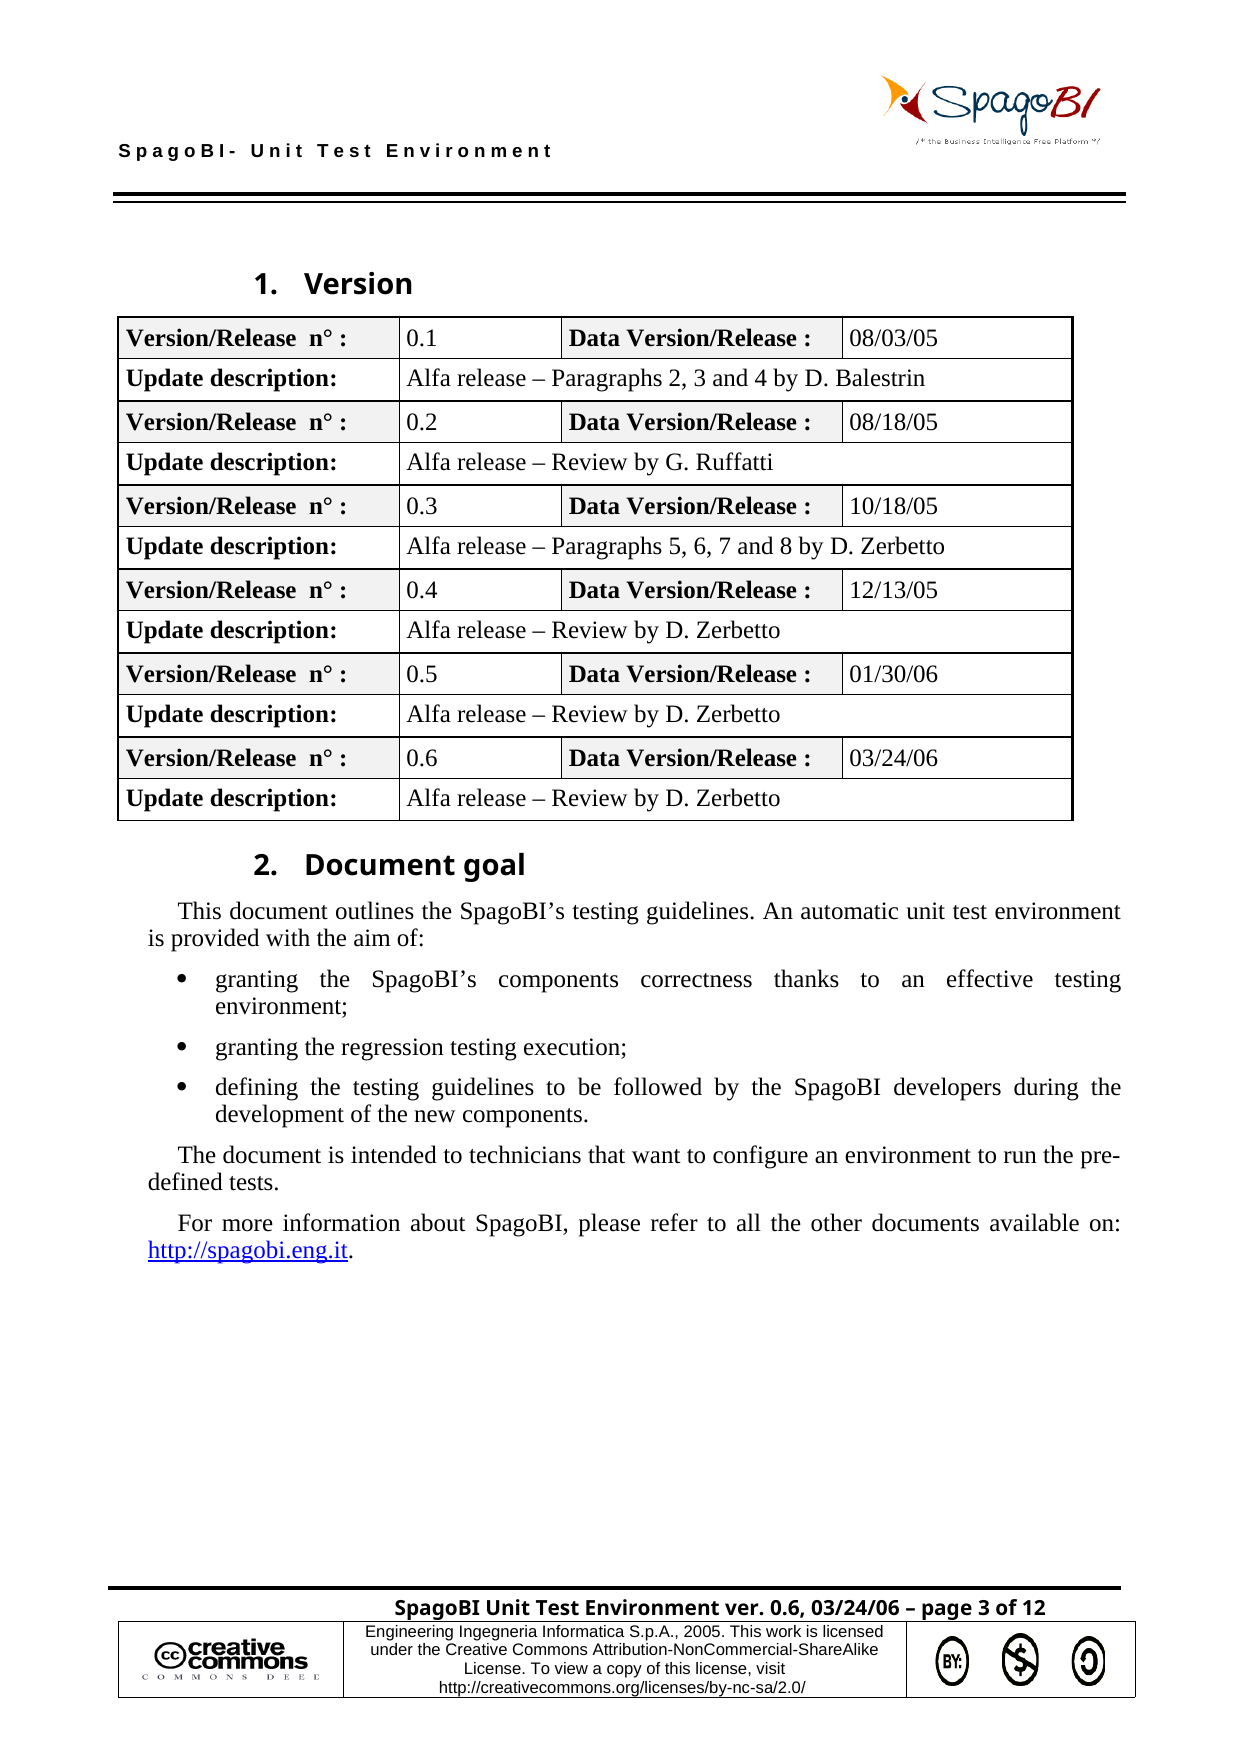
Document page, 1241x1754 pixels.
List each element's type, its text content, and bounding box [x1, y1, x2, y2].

table_cell Update description: [119, 611, 399, 652]
table_header Version/Release n° : [119, 402, 399, 442]
picture [1002, 1633, 1039, 1686]
table_cell Update description: [119, 695, 399, 736]
table_header 0.1 [400, 318, 561, 358]
table_header 08/03/05 [843, 318, 1071, 358]
subtitle Document goal [253, 844, 1122, 884]
table_cell Version/Release n° : [119, 570, 399, 610]
list defining the testing guidelines to be followed by the SpagoBI developers during the development of the new components. [177, 1073, 1122, 1128]
table_cell Alfa release – Review by D. Zerbetto [400, 695, 1071, 736]
table_header Version/Release n° : [119, 318, 399, 358]
text This document outlines the SpagoBI’s testing guidelines. An automatic unit test environment is provided with the aim of: [148, 897, 1122, 952]
table_cell Alfa release – Review by D. Zerbetto [400, 611, 1071, 652]
table_cell 0.4 [400, 570, 561, 610]
table_cell 0.5 [400, 654, 561, 694]
table_header Data Version/Release : [562, 318, 842, 358]
text For more information about SpagoBI, please refer to all the other documents available on: http://spagobi.eng.it. [148, 1209, 1122, 1264]
table_header 10/18/05 [843, 486, 1071, 526]
table_cell Alfa release – Review by G. Ruffatti [400, 443, 1071, 483]
table_cell Version/Release n° : [119, 654, 399, 694]
table_cell Alfa release – Review by D. Zerbetto [400, 779, 1071, 819]
picture [1071, 1636, 1105, 1686]
table_header Version/Release n° : [119, 486, 399, 526]
table_cell 01/30/06 [843, 654, 1071, 694]
table_cell Version/Release n° : [119, 738, 399, 778]
table_cell 0.6 [400, 738, 561, 778]
table_cell Update description: [119, 359, 399, 399]
table_cell Update description: [119, 779, 399, 819]
table_cell 12/13/05 [843, 570, 1071, 610]
table_cell Update description: [119, 527, 399, 568]
list granting the SpagoBI’s components correctness thanks to an effective testing environment; [177, 965, 1122, 1020]
picture [142, 1638, 319, 1680]
table_cell Alfa release – Paragraphs 5, 6, 7 and 8 by D. Zerbetto [400, 527, 1071, 568]
picture [935, 1636, 969, 1686]
subtitle Version [253, 263, 1122, 303]
table_header Data Version/Release : [562, 402, 842, 442]
table_cell Data Version/Release : [562, 654, 842, 694]
table_cell Alfa release – Paragraphs 2, 3 and 4 by D. Balestrin [400, 359, 1071, 399]
text The document is intended to technicians that want to configure an environment to run the pre-defined tests. [148, 1141, 1122, 1196]
table_cell Update description: [119, 443, 399, 483]
table_cell Data Version/Release : [562, 570, 842, 610]
table_header Data Version/Release : [562, 486, 842, 526]
table_cell Data Version/Release : [562, 738, 842, 778]
table_header 08/18/05 [843, 402, 1071, 442]
picture [869, 68, 1114, 149]
table_cell 03/24/06 [843, 738, 1071, 778]
list granting the regression testing execution; [177, 1033, 1122, 1060]
table_header 0.2 [400, 402, 561, 442]
table_header 0.3 [400, 486, 561, 526]
